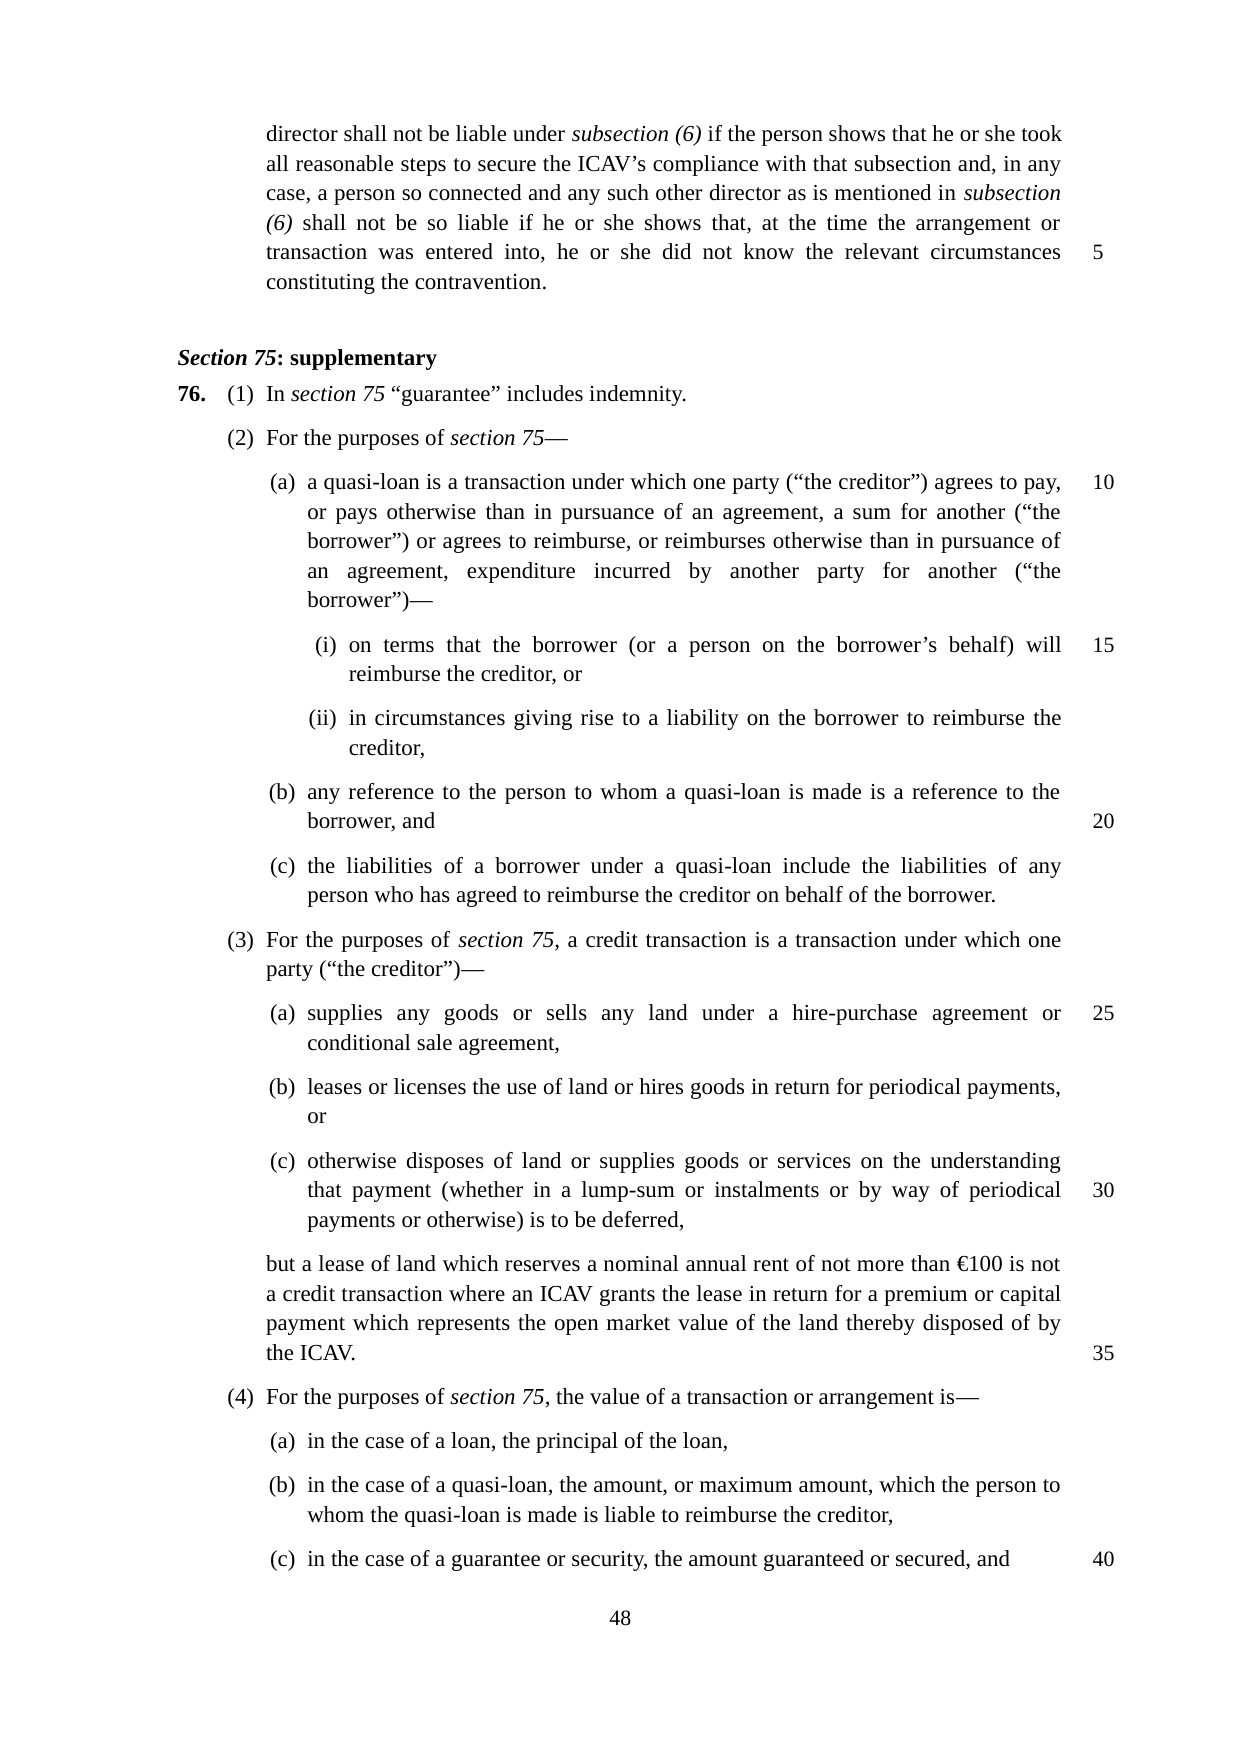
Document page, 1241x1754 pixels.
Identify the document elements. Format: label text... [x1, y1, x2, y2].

text (c) in the case of a guarantee or security, the amount guaranteed or secured, and [177, 1543, 1063, 1572]
text but a lease of land which reserves a nominal annual rent of not more than €100 is not a credit transaction where an ICAV grants the lease in return for a premium or capital payment which represents the open market value of the land thereby disposed of by the ICAV. [177, 1248, 1063, 1366]
text (4) For the purposes of section 75, the value of a transaction or arrangement is⁠— [177, 1381, 1063, 1410]
text (ii) in circumstances giving rise to a liability on the borrower to reimburse the creditor, [177, 702, 1063, 761]
text director shall not be liable under subsection (6) if the person shows that he or she took all reasonable steps to secure the ICAV’s compliance with that subsection and, in any case, a person so connected and any such other director as is mentioned in subsection (6) shall not be so liable if he or she shows that, at the time the arrangement or transaction was entered into, he or she did not know the relevant circumstances constituting the contravention. [177, 118, 1063, 295]
text (3) For the purposes of section 75, a credit transaction is a transaction under which one party (“the creditor”)⁠— [177, 923, 1063, 982]
text (a) supplies any goods or sells any land under a hire-purchase agreement or conditional sale agreement, [177, 997, 1063, 1056]
text 76. (1) In section 75 “guarantee” includes indemnity. [177, 378, 1063, 407]
text (2) For the purposes of section 75⁠— [177, 422, 1063, 451]
text (a) a quasi-loan is a transaction under which one party (“the creditor”) agrees to pay, or pays otherwise than in pursuance of an agreement, a sum for another (“the borrower”) or agrees to reimburse, or reimburses otherwise than in pursuance of an agreement, expenditure incurred by another party for another (“the borrower”)⁠— [177, 466, 1063, 614]
text Section 75: supplementary [177, 342, 1063, 372]
text (c) otherwise disposes of land or supplies goods or services on the understanding that payment (whether in a lump-sum or instalments or by way of periodical payments or otherwise) is to be deferred, [177, 1145, 1063, 1233]
text (b) any reference to the person to whom a quasi-loan is made is a reference to the borrower, and [177, 776, 1063, 835]
text (a) in the case of a loan, the principal of the loan, [177, 1425, 1063, 1454]
text (i) on terms that the borrower (or a person on the borrower’s behalf) will reimburse the creditor, or [177, 628, 1063, 687]
text (b) in the case of a quasi-loan, the amount, or maximum amount, which the person to whom the quasi-loan is made is liable to reimburse the creditor, [177, 1469, 1063, 1528]
text (c) the liabilities of a borrower under a quasi-loan include the liabilities of any person who has agreed to reimburse the creditor on behalf of the borrower. [177, 850, 1063, 909]
text (b) leases or licenses the use of land or hires goods in return for periodical payments, or [177, 1071, 1063, 1130]
